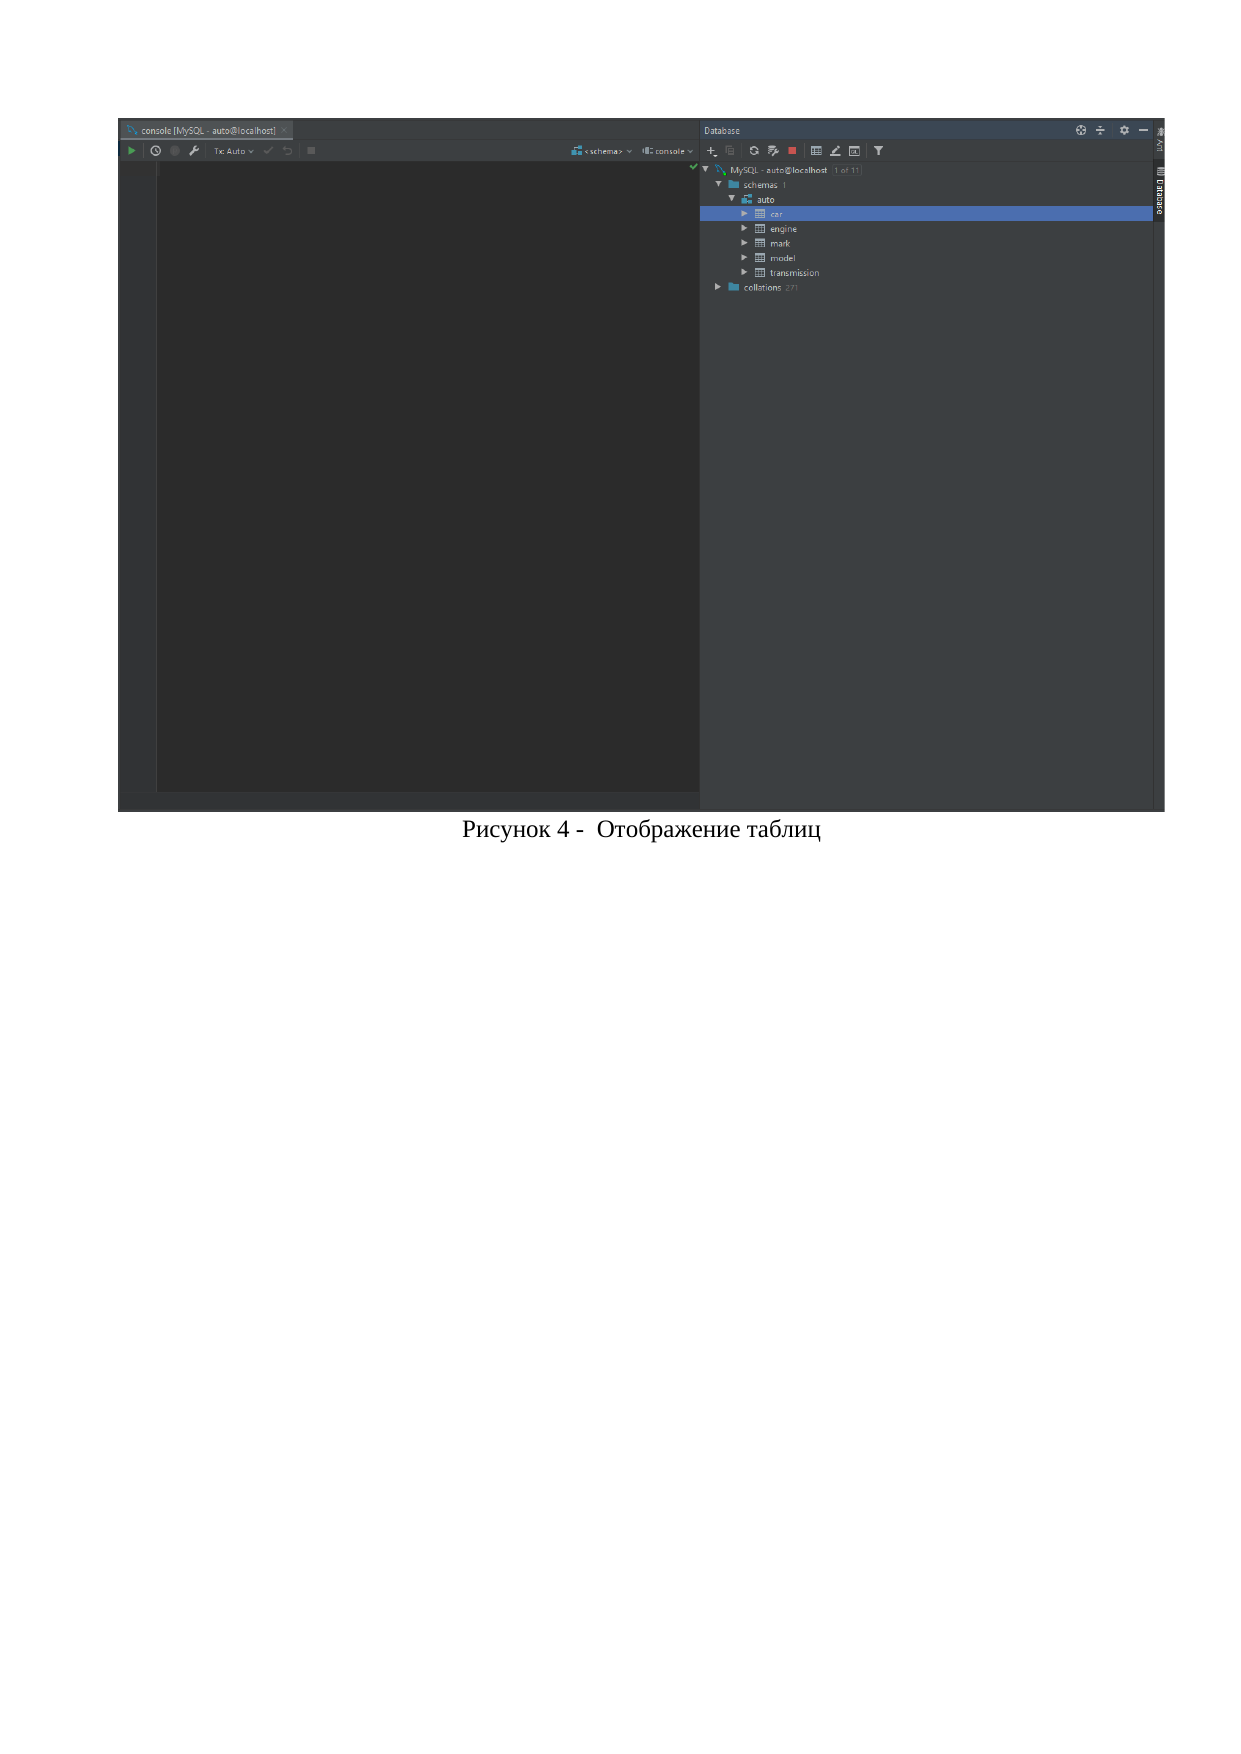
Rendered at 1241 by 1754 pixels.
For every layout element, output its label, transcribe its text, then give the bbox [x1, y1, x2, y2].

text Рисунок 4 - Отображение таблиц [118, 812, 1164, 843]
picture [118, 118, 1165, 812]
